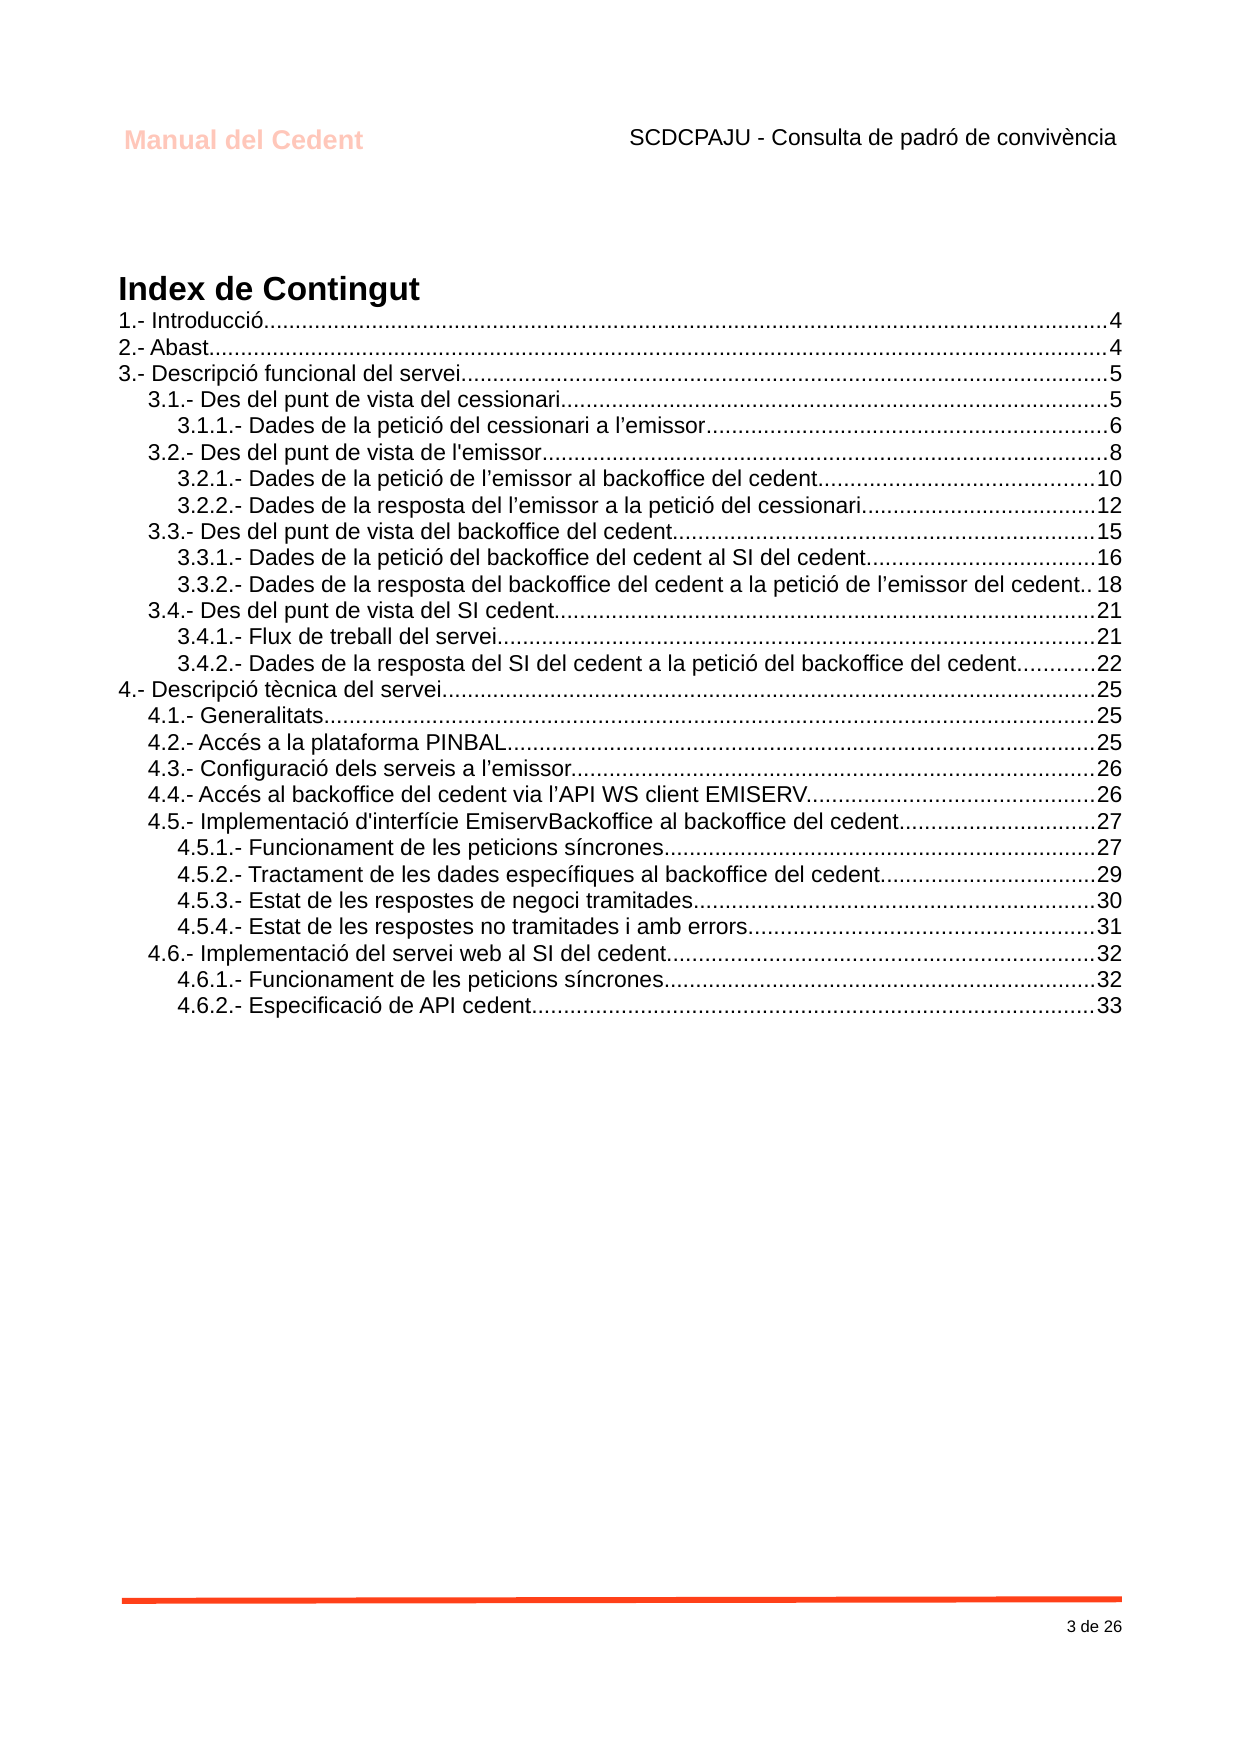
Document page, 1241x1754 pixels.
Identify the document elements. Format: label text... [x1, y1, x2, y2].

text 3.4.2.- Dades de la resposta del SI del cedent a la petició del backoffice del cedent 22 [177, 650, 1122, 676]
text 3.- Descripció funcional del servei. 5 [118, 360, 1122, 386]
text 4.5.- Implementació d'interfície EmiservBackoffice al backoffice del cedent. 27 [148, 808, 1122, 834]
text 4.4.- Accés al backoffice del cedent via l’API WS client EMISERV. 26 [148, 781, 1122, 808]
text 4.6.1.- Funcionament de les peticions síncrones 32 [177, 966, 1122, 992]
text 3.2.- Des del punt de vista de l'emissor 8 [148, 439, 1122, 465]
text 4.3.- Configuració dels serveis a l’emissor. 26 [148, 755, 1122, 781]
text 3.2.1.- Dades de la petició de l’emissor al backoffice del cedent 10 [177, 465, 1122, 492]
text 4.5.3.- Estat de les respostes de negoci tramitades. 30 [177, 887, 1122, 913]
text 4.6.2.- Especificació de API cedent 33 [177, 992, 1122, 1019]
text 3.3.- Des del punt de vista del backoffice del cedent 15 [148, 518, 1122, 544]
text 2.- Abast 4 [118, 333, 1122, 360]
text 4.- Descripció tècnica del servei. 25 [118, 676, 1122, 702]
text 4.5.2.- Tractament de les dades específiques al backoffice del cedent. 29 [177, 861, 1122, 887]
text 3.4.1.- Flux de treball del servei 21 [177, 623, 1122, 650]
text 3.3.1.- Dades de la petició del backoffice del cedent al SI del cedent. 16 [177, 544, 1122, 571]
text 3.3.2.- Dades de la resposta del backoffice del cedent a la petició de l’emissor del cedent. 18 [177, 571, 1122, 597]
text 3.4.- Des del punt de vista del SI cedent 21 [148, 597, 1122, 623]
text 3.2.2.- Dades de la resposta del l’emissor a la petició del cessionari. 12 [177, 492, 1122, 518]
text 4.2.- Accés a la plataforma PINBAL. 25 [148, 729, 1122, 755]
text 4.1.- Generalitats. 25 [148, 702, 1122, 729]
text 4.5.4.- Estat de les respostes no tramitades i amb errors. 31 [177, 913, 1122, 939]
text 1.- Introducció 4 [118, 307, 1122, 333]
text 4.5.1.- Funcionament de les peticions síncrones 27 [177, 834, 1122, 861]
subtitle Index de Contingut [118, 269, 1122, 307]
text 3.1.- Des del punt de vista del cessionari 5 [148, 386, 1122, 412]
text 4.6.- Implementació del servei web al SI del cedent. 32 [148, 939, 1122, 966]
text 3.1.1.- Dades de la petició del cessionari a l’emissor 6 [177, 412, 1122, 439]
